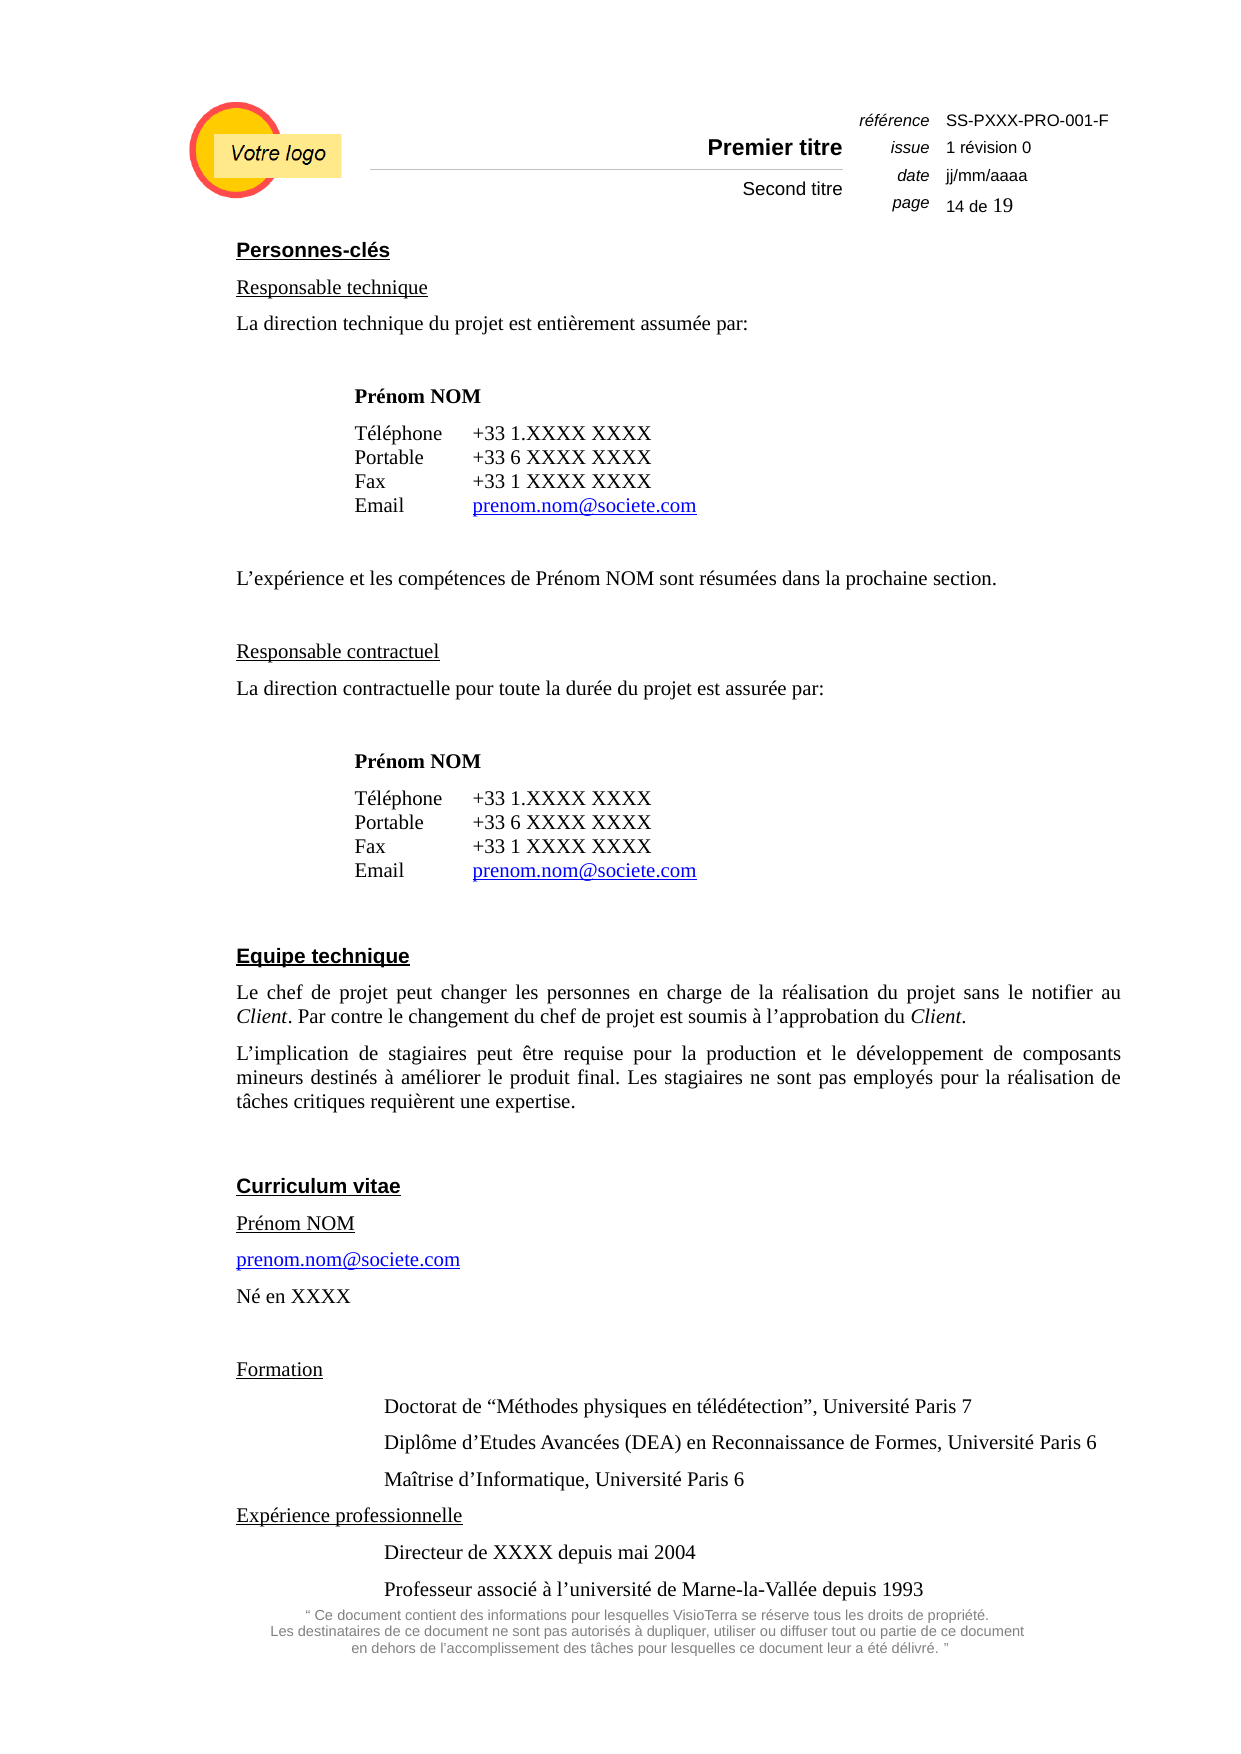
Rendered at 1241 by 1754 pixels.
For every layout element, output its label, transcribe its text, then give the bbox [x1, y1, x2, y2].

text Maîtrise d’Informatique, Université Paris 6 [236, 1467, 1122, 1491]
subtitle Equipe technique [236, 943, 1122, 967]
text Formation [236, 1357, 1122, 1381]
text Diplôme d’Etudes Avancées (DEA) en Reconnaissance de Formes, Université Paris 6 [236, 1430, 1122, 1454]
subtitle Curriculum vitae [236, 1174, 1122, 1198]
text Email prenom.nom@societe.com [354, 858, 1122, 882]
text Prénom NOM [354, 384, 1122, 408]
text Responsable contractuel [236, 639, 1122, 663]
text Fax +33 1 XXXX XXXX [354, 469, 1122, 493]
text Responsable technique [236, 275, 1122, 299]
text Portable +33 6 XXXX XXXX [354, 445, 1122, 469]
text Doctorat de “Méthodes physiques en télédétection”, Université Paris 7 [236, 1394, 1122, 1418]
text prenom.nom@societe.com [236, 1247, 1122, 1271]
text L’expérience et les compétences de Prénom NOM sont résumées dans la prochaine section. [236, 566, 1122, 590]
text Portable +33 6 XXXX XXXX [354, 810, 1122, 834]
text Email prenom.nom@societe.com [354, 493, 1122, 517]
text Prénom NOM [236, 1211, 1122, 1235]
text La direction contractuelle pour toute la durée du projet est assurée par: [236, 676, 1122, 700]
text Fax +33 1 XXXX XXXX [354, 834, 1122, 858]
subtitle Personnes-clés [236, 238, 1122, 262]
text Téléphone +33 1.XXXX XXXX [354, 421, 1122, 445]
text Né en XXXX [236, 1284, 1122, 1308]
text L’implication de stagiaires peut être requise pour la production et le développement de composants mineurs destinés à améliorer le produit final. Les stagiaires ne sont pas employés pour la réalisation de tâches critiques requièrent une expertise. [236, 1041, 1122, 1113]
text Téléphone +33 1.XXXX XXXX [354, 786, 1122, 810]
text Le chef de projet peut changer les personnes en charge de la réalisation du projet sans le notifier au Client. Par contre le changement du chef de projet est soumis à l’approbation du Client. [236, 980, 1122, 1028]
text Directeur de XXXX depuis mai 2004 [236, 1540, 1122, 1564]
text La direction technique du projet est entièrement assumée par: [236, 311, 1122, 335]
text Professeur associé à l’université de Marne-la-Vallée depuis 1993 [236, 1576, 1122, 1601]
text Prénom NOM [354, 749, 1122, 773]
text Expérience professionnelle [236, 1503, 1122, 1527]
